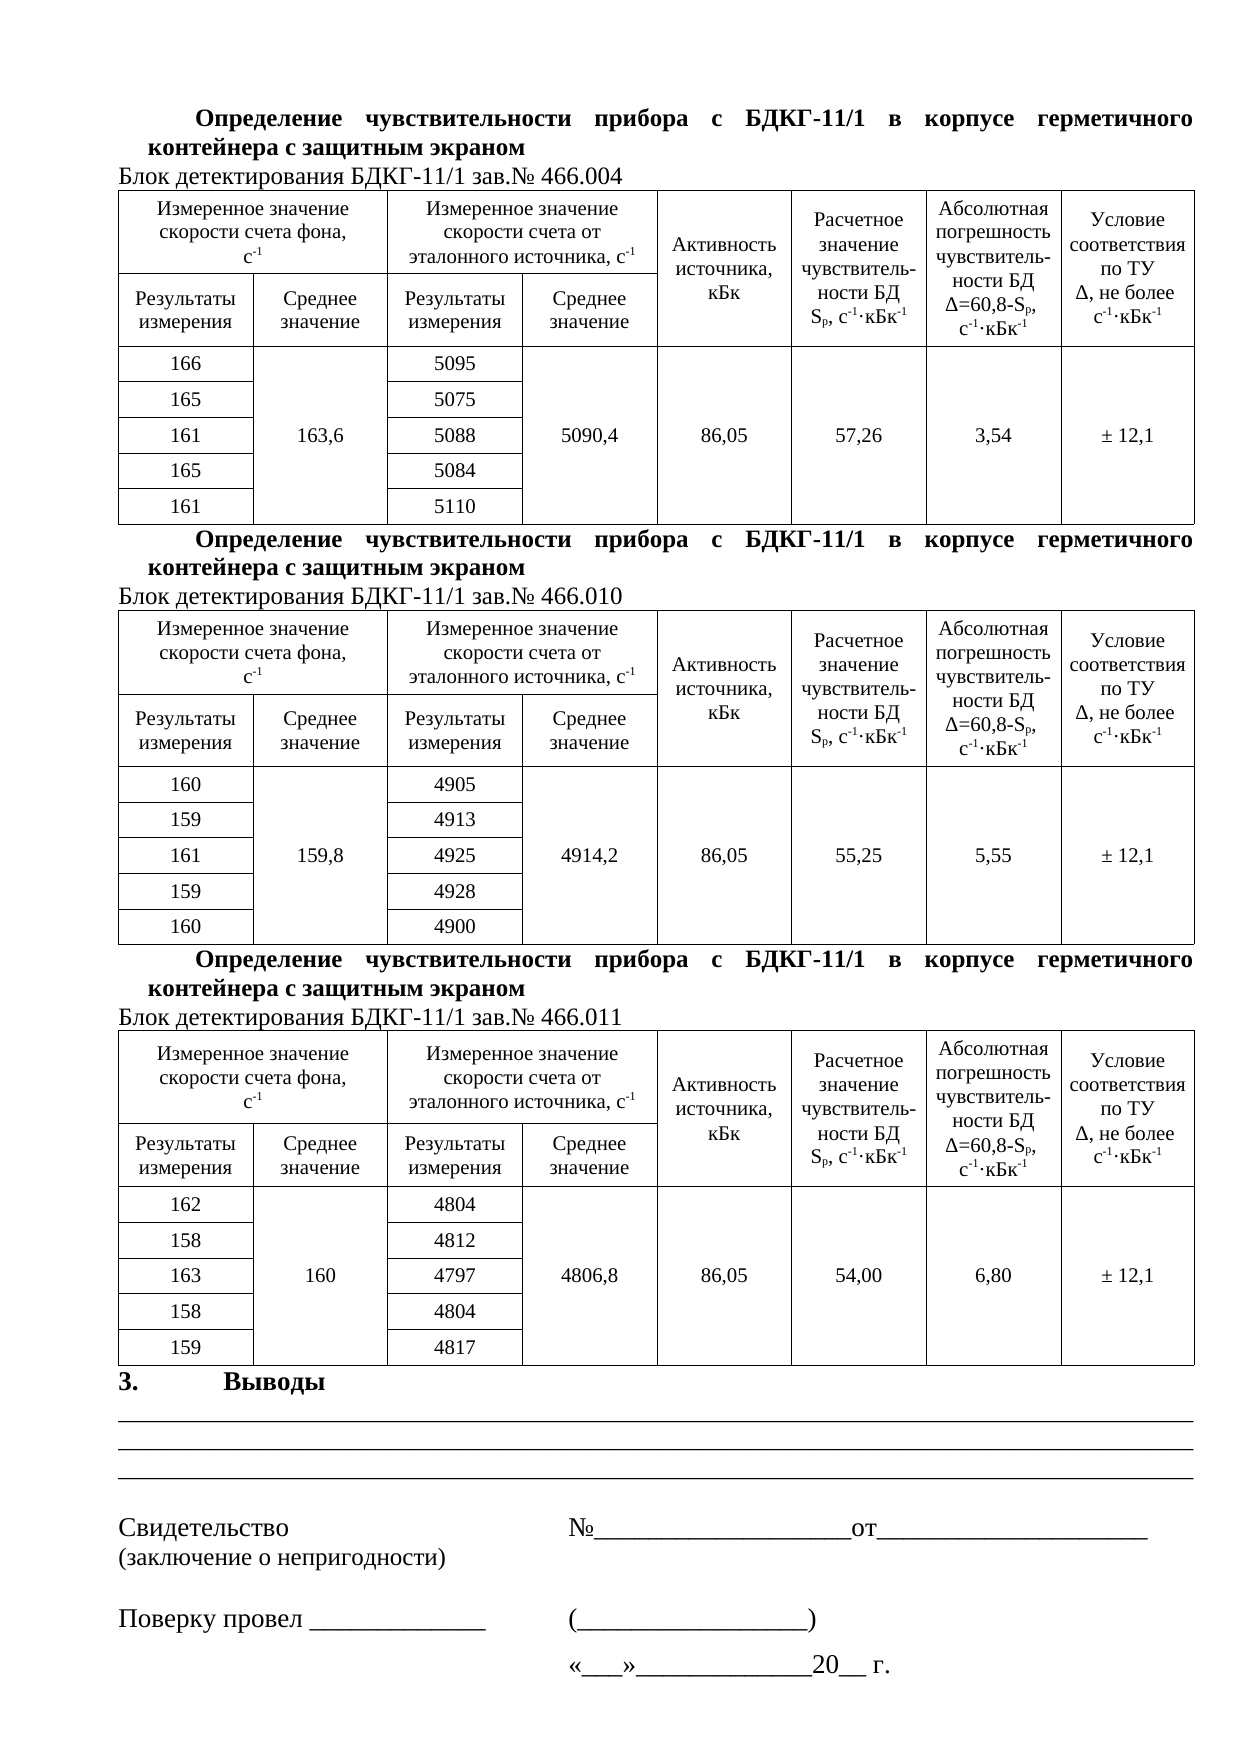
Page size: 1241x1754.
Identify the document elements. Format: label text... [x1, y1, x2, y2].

table_cell 5084 [388, 454, 522, 488]
table_cell 4928 [388, 874, 522, 908]
table_cell 160 [254, 1187, 387, 1364]
table_cell 160 [119, 767, 253, 802]
table_cell 4806,8 [523, 1187, 657, 1364]
table_cell Результаты измерения [119, 695, 253, 766]
table_cell 5088 [388, 418, 522, 452]
table_cell 163,6 [254, 347, 387, 524]
table_cell ± 12,1 [1062, 347, 1194, 524]
table_cell 4914,2 [523, 767, 657, 944]
table_cell 161 [119, 489, 253, 524]
table_cell 159 [119, 1330, 253, 1364]
table_cell 162 [119, 1187, 253, 1222]
table_cell 5075 [388, 382, 522, 417]
table_cell ± 12,1 [1062, 767, 1194, 944]
table_cell 165 [119, 454, 253, 488]
table_cell 57,26 [792, 347, 926, 524]
table_cell 166 [119, 347, 253, 381]
table_cell Результаты измерения [388, 695, 522, 766]
table_cell 4804 [388, 1187, 522, 1222]
table_cell 4905 [388, 767, 522, 802]
table_cell 159 [119, 803, 253, 837]
table_cell 158 [119, 1223, 253, 1258]
list Определение чувствительности прибора с БДКГ-11/1 в корпусе герметичного контейнера с защитным экраном [148, 525, 1194, 581]
table_cell 4804 [388, 1294, 522, 1329]
table_cell 86,05 [658, 767, 791, 944]
table_cell 5095 [388, 347, 522, 381]
table_header Измеренное значение скорости счета от эталонного источника, с-1 [388, 191, 657, 273]
table_cell 4913 [388, 803, 522, 837]
list Определение чувствительности прибора с БДКГ-11/1 в корпусе герметичного контейнера с защитным экраном [148, 945, 1194, 1002]
table_cell 86,05 [658, 1187, 791, 1364]
table_header Измеренное значение скорости счета фона, с-1 [119, 611, 387, 694]
table_cell ± 12,1 [1062, 1187, 1194, 1364]
table_header Расчетное значение чувствитель-ности БД Sp, с-1·кБк-1 [792, 191, 926, 346]
table_header Условие соответствия по ТУ Δ, не более с-1·кБк-1 [1062, 191, 1194, 346]
table_cell 4900 [388, 910, 522, 944]
table_cell 159,8 [254, 767, 387, 944]
table_cell Среднее значение [254, 695, 387, 766]
text __________________________________________________________________________________________________________________________________________________________________________________________________________________________________________________________________ [118, 1396, 1194, 1482]
text «___»_____________20__ г. [118, 1648, 1194, 1679]
table_cell Среднее значение [523, 1124, 657, 1186]
table_cell 54,00 [792, 1187, 926, 1364]
table_cell 86,05 [658, 347, 791, 524]
table_cell 161 [119, 418, 253, 452]
table_cell 6,80 [927, 1187, 1061, 1364]
table_cell 4925 [388, 838, 522, 873]
table_cell 4817 [388, 1330, 522, 1364]
table_cell 4812 [388, 1223, 522, 1258]
table_cell 5090,4 [523, 347, 657, 524]
table_header Абсолютная погрешность чувствитель-ности БД Δ=60,8-Sp, с-1·кБк-1 [927, 611, 1061, 766]
table_cell Среднее значение [523, 274, 657, 346]
text (заключение о непригодности) [118, 1542, 1194, 1571]
table_cell 5110 [388, 489, 522, 524]
table_cell Результаты измерения [119, 1124, 253, 1186]
table_header Расчетное значение чувствитель-ности БД Sp, с-1·кБк-1 [792, 1031, 926, 1186]
table_cell 55,25 [792, 767, 926, 944]
table_header Измеренное значение скорости счета фона, с-1 [119, 1031, 387, 1123]
table_header Абсолютная погрешность чувствитель-ности БД Δ=60,8-Sp, с-1·кБк-1 [927, 1031, 1061, 1186]
table_header Условие соответствия по ТУ Δ, не более с-1·кБк-1 [1062, 1031, 1194, 1186]
table_cell 5,55 [927, 767, 1061, 944]
table_cell 158 [119, 1294, 253, 1329]
text Блок детектирования БДКГ-11/1 зав.№ 466.010 [118, 581, 1194, 610]
table_cell 165 [119, 382, 253, 417]
table_cell Результаты измерения [119, 274, 253, 346]
list Определение чувствительности прибора с БДКГ-11/1 в корпусе герметичного контейнера с защитным экраном [148, 103, 1194, 161]
table_header Измеренное значение скорости счета фона, с-1 [119, 191, 387, 273]
table_header Условие соответствия по ТУ Δ, не более с-1·кБк-1 [1062, 611, 1194, 766]
table_cell Результаты измерения [388, 1124, 522, 1186]
subtitle Свидетельство №___________________от____________________ [118, 1511, 1194, 1542]
text Блок детектирования БДКГ-11/1 зав.№ 466.011 [118, 1002, 1194, 1030]
table_header Активность источника, кБк [658, 191, 791, 346]
table_header Расчетное значение чувствитель-ности БД Sp, с-1·кБк-1 [792, 611, 926, 766]
table_cell 163 [119, 1259, 253, 1293]
table_header Измеренное значение скорости счета от эталонного источника, с-1 [388, 611, 657, 694]
table_cell 3,54 [927, 347, 1061, 524]
table_cell Среднее значение [523, 695, 657, 766]
table_cell Результаты измерения [388, 274, 522, 346]
text Поверку провел _____________ (_________________) [118, 1602, 1194, 1633]
table_cell Среднее значение [254, 1124, 387, 1186]
table_header Абсолютная погрешность чувствитель-ности БД Δ=60,8-Sp, с-1·кБк-1 [927, 191, 1061, 346]
table_header Активность источника, кБк [658, 611, 791, 766]
table_cell 160 [119, 910, 253, 944]
table_header Измеренное значение скорости счета от эталонного источника, с-1 [388, 1031, 657, 1123]
table_cell Среднее значение [254, 274, 387, 346]
table_cell 4797 [388, 1259, 522, 1293]
table_cell 161 [119, 838, 253, 873]
subtitle 3. Выводы [118, 1366, 1194, 1396]
text Блок детектирования БДКГ-11/1 зав.№ 466.004 [118, 161, 1194, 189]
table_cell 159 [119, 874, 253, 908]
table_header Активность источника, кБк [658, 1031, 791, 1186]
